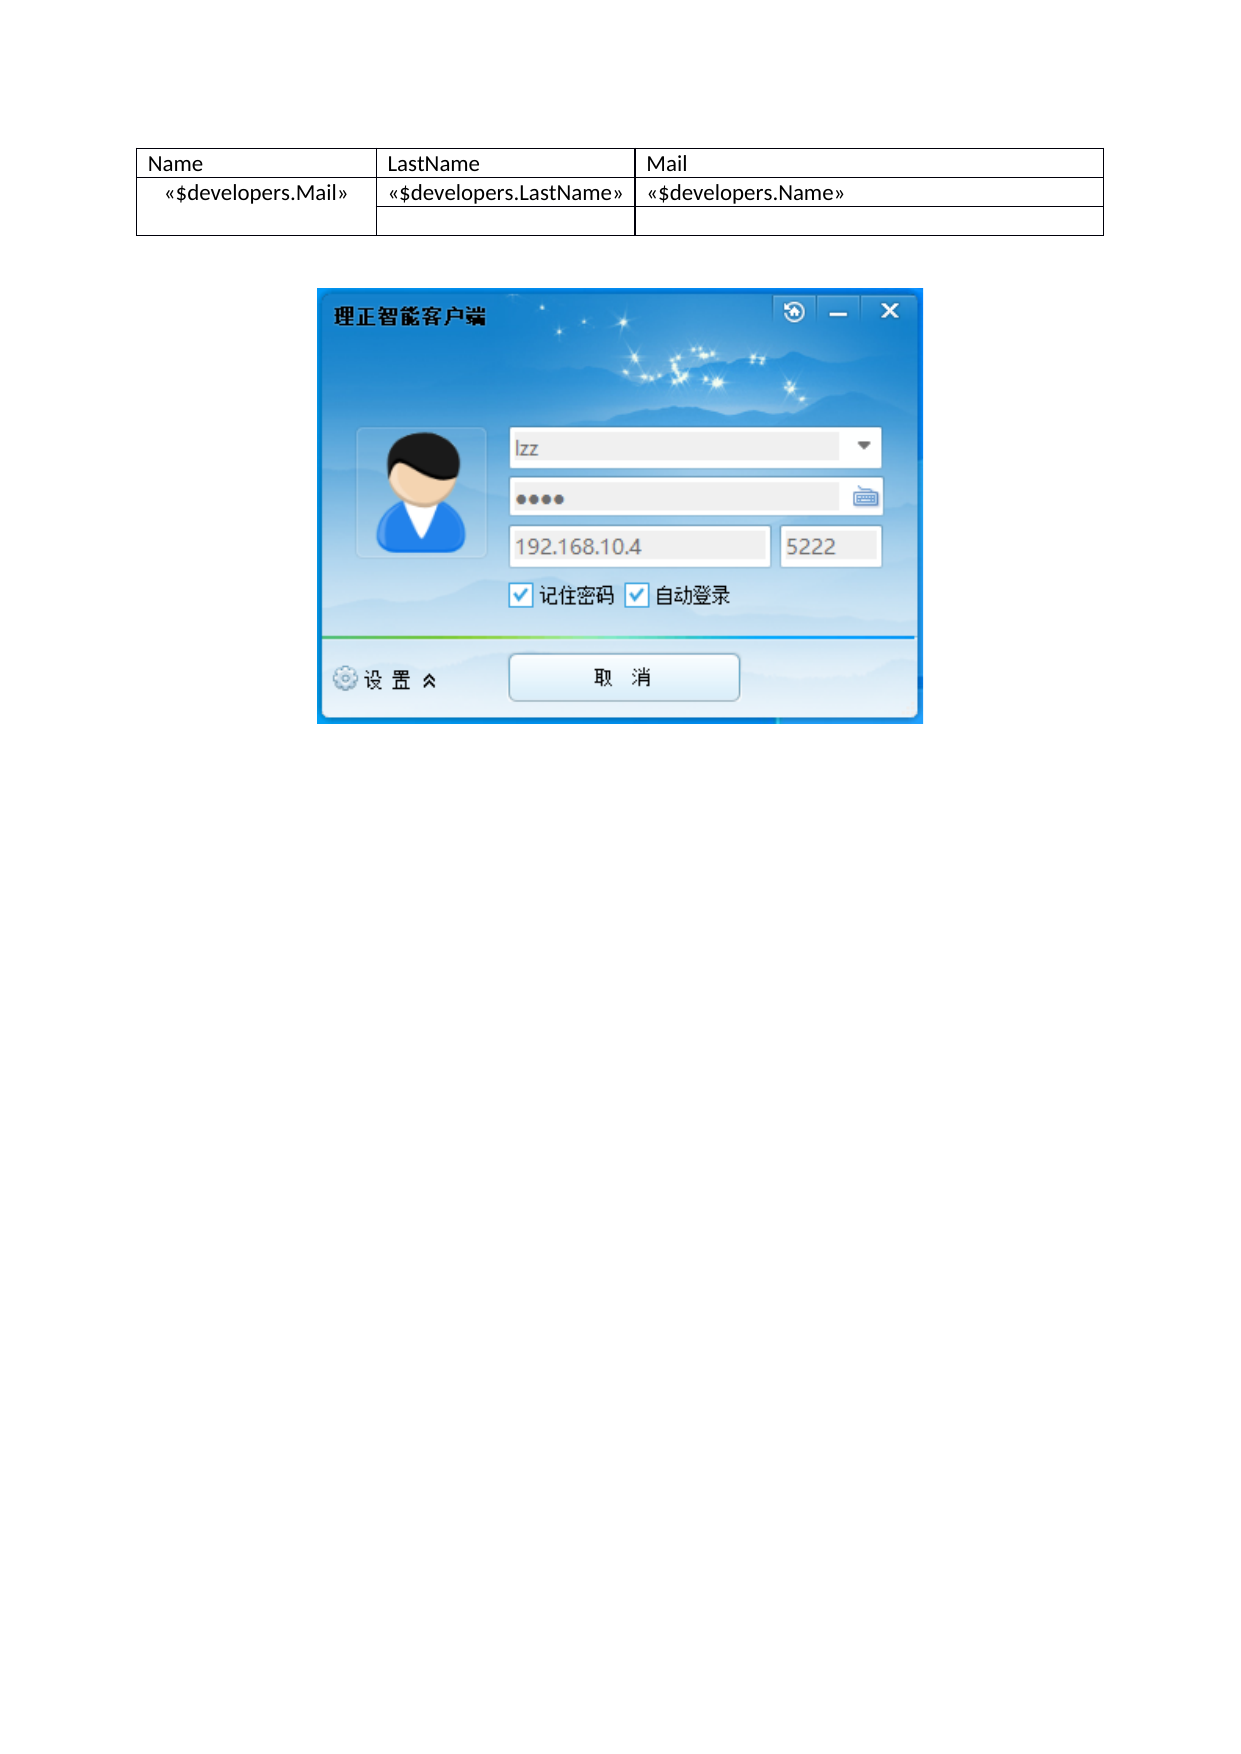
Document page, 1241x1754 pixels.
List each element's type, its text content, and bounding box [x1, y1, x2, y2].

table_cell «$developers.LastName» [377, 178, 634, 206]
table_header Mail [636, 149, 1103, 177]
table_header Name [137, 149, 376, 177]
table_cell [636, 207, 1103, 235]
table_cell [377, 207, 634, 235]
table_cell «$developers.Name» [636, 178, 1103, 206]
picture [317, 288, 924, 724]
table_cell «$developers.Mail» [137, 178, 376, 235]
table_header LastName [377, 149, 634, 177]
